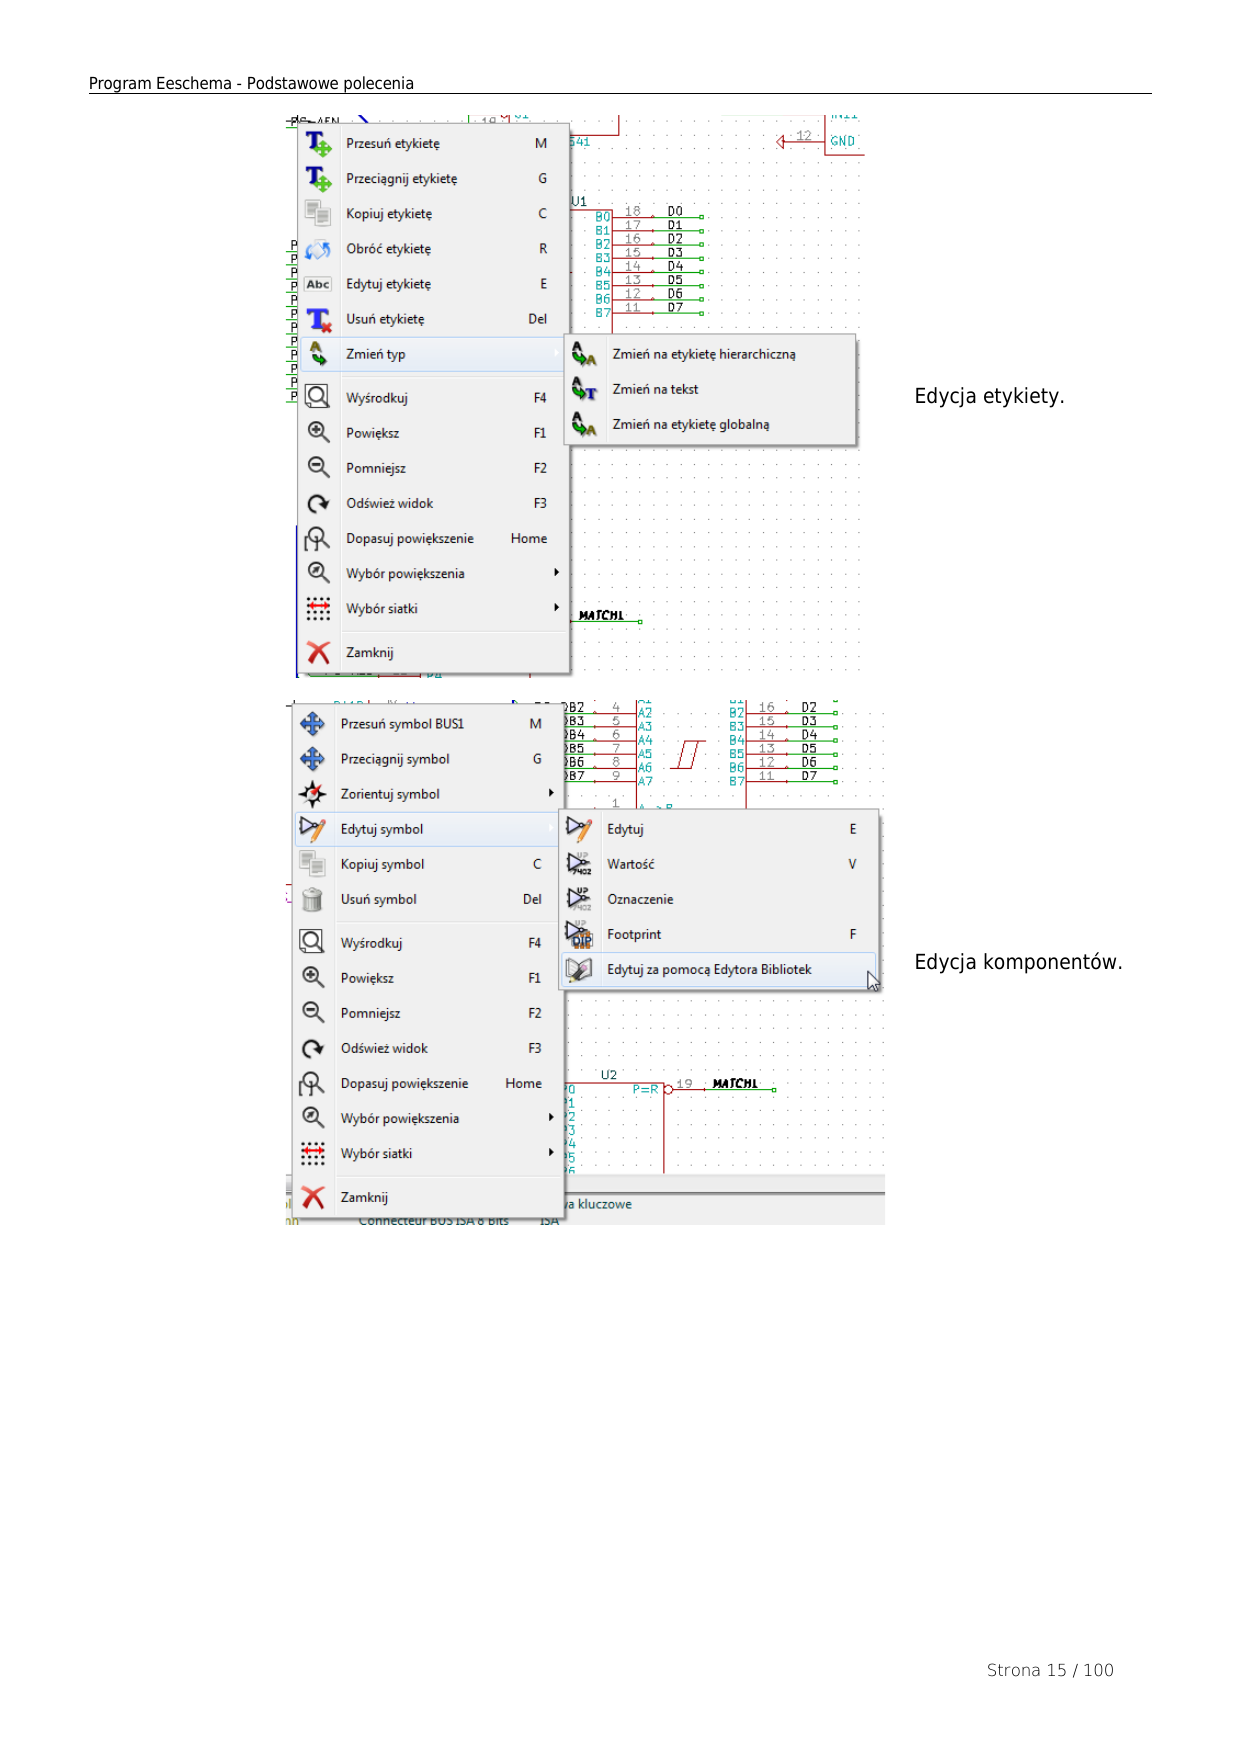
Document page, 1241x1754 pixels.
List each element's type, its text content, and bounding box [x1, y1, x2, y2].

table_cell Edycja komponentów. [897, 689, 1150, 1236]
picture [285, 115, 865, 678]
table_cell [268, 689, 897, 1236]
table_cell [268, 103, 897, 689]
table_cell Edycja etykiety. [897, 103, 1150, 689]
picture [285, 700, 886, 1225]
